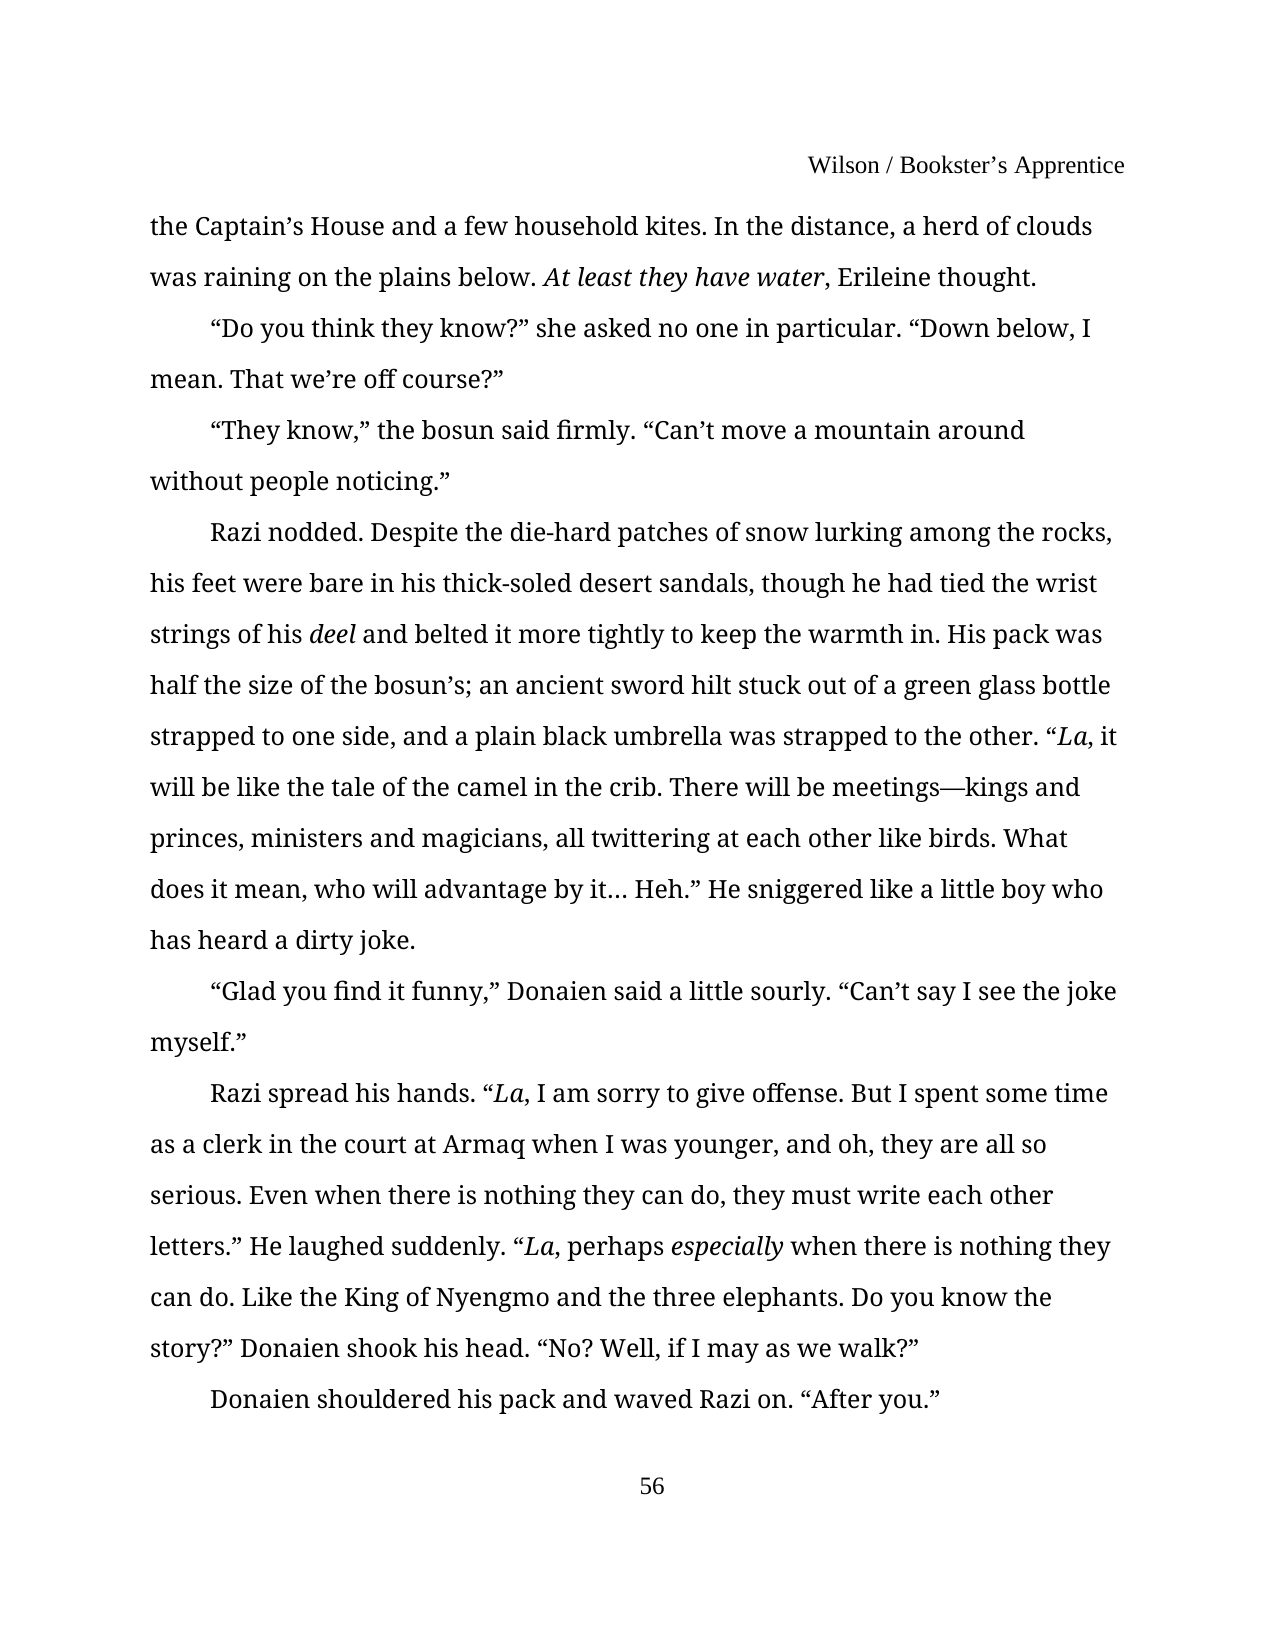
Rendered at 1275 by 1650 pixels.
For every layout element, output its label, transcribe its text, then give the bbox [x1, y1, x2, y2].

text Razi nodded. Despite the die-hard patches of snow lurking among the rocks, his feet were bare in his thick-soled desert sandals, though he had tied the wrist strings of his deel and belted it more tightly to keep the warmth in. His pack was half the size of the bosun’s; an ancient sword hilt stuck out of a green glass bottle strapped to one side, and a plain black umbrella was strapped to the other. “La, it will be like the tale of the camel in the crib. There will be meetings—kings and princes, ministers and magicians, all twittering at each other like birds. What does it mean, who will advantage by it… Heh.” He sniggered like a little boy who has heard a dirty joke. [150, 514, 1125, 957]
text Razi spread his hands. “La, I am sorry to give offense. But I spent some time as a clerk in the court at Armaq when I was younger, and oh, they are all so serious. Even when there is nothing they can do, they must write each other letters.” He laughed suddenly. “La, perhaps especially when there is nothing they can do. Like the King of Nyengmo and the three elephants. Do you know the story?” Donaien shook his head. “No? Well, if I may as we walk?” [150, 1076, 1125, 1365]
text the Captain’s House and a few household kites. In the distance, a herd of clouds was raining on the plains below. At least they have water, Erileine thought. [150, 208, 1125, 293]
text “Do you think they know?” she asked no one in particular. “Down below, I mean. That we’re off course?” [150, 310, 1125, 395]
text “They know,” the bosun said firmly. “Can’t move a mountain around without people noticing.” [150, 412, 1125, 497]
text Donaien shouldered his pack and waved Razi on. “After you.” [150, 1382, 1125, 1416]
text “Glad you find it funny,” Donaien said a little sourly. “Can’t say I see the joke myself.” [150, 974, 1125, 1059]
